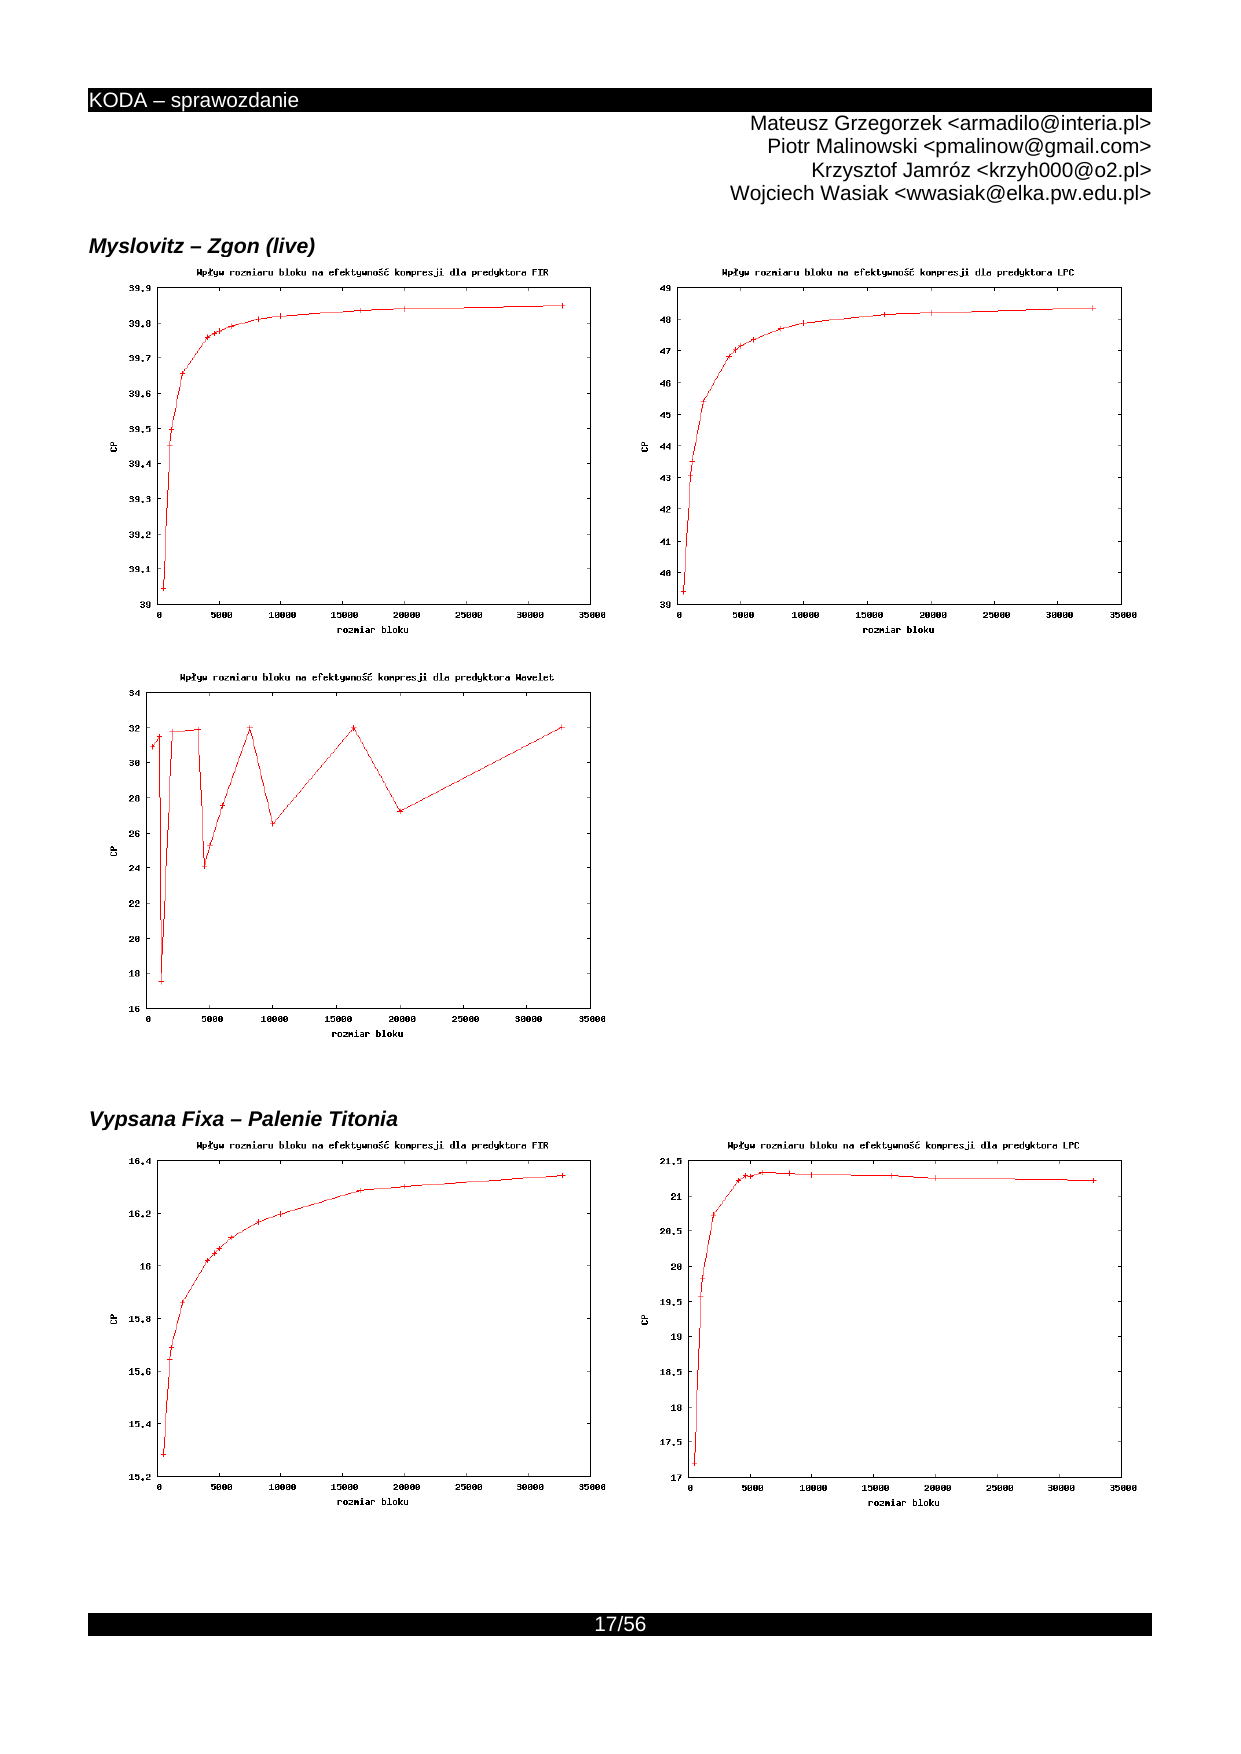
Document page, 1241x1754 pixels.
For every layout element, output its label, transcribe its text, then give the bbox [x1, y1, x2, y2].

table_cell [620, 662, 1152, 1067]
picture [103, 257, 606, 635]
table_header [620, 1131, 1152, 1535]
picture [635, 257, 1137, 635]
table_header [89, 1131, 620, 1535]
table_cell [89, 662, 620, 1067]
subtitle Myslovitz – Zgon (live) [88, 234, 1152, 258]
picture [635, 1130, 1137, 1508]
picture [103, 662, 606, 1039]
picture [103, 1130, 606, 1507]
table_header [89, 258, 620, 662]
table_header [620, 258, 1152, 662]
subtitle Vypsana Fixa – Palenie Titonia [88, 1107, 1152, 1131]
